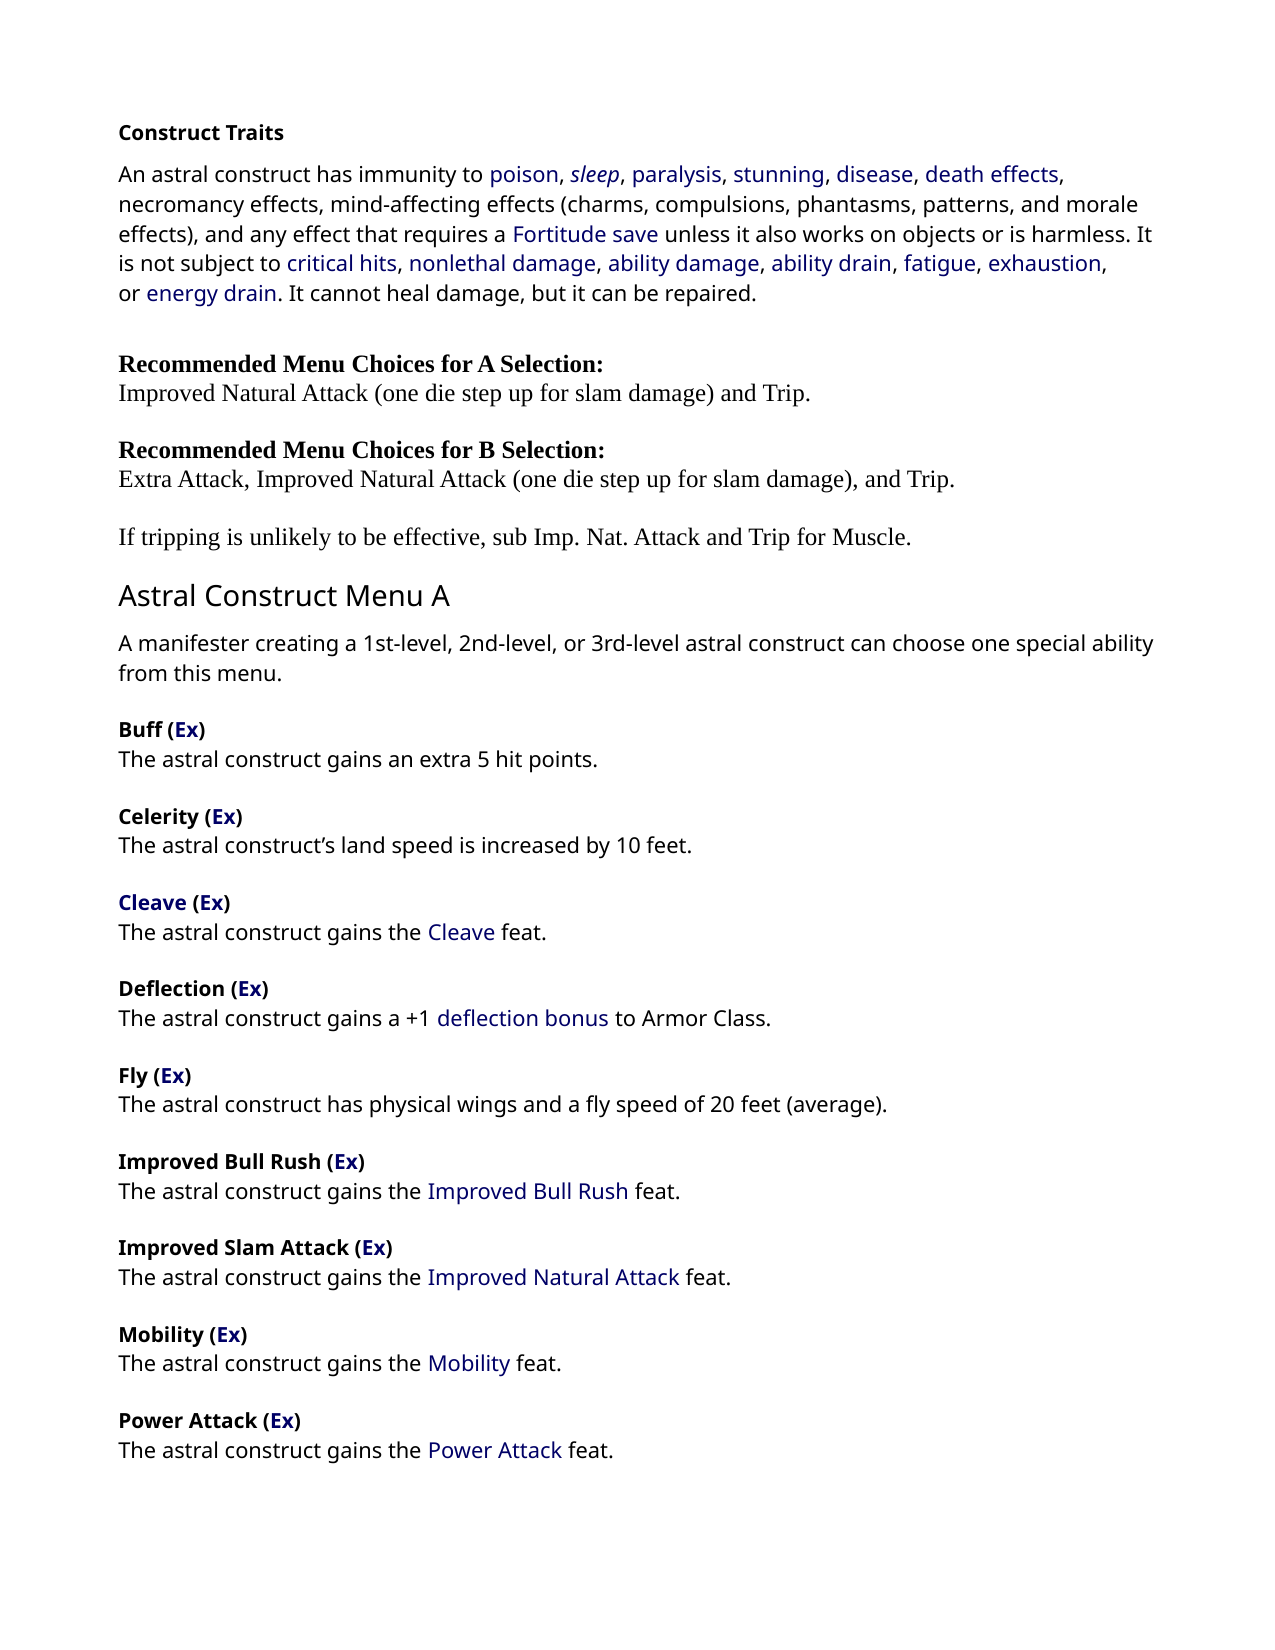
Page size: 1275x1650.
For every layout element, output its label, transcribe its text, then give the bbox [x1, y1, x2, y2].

text Recommended Menu Choices for B Selection: Extra Attack, Improved Natural Attack (one die step up for slam damage), and Trip. [118, 436, 1157, 493]
text The astral construct gains the Cleave feat. [118, 917, 1157, 946]
subtitle Mobility (Ex) [118, 1320, 1157, 1348]
text Recommended Menu Choices for A Selection: Improved Natural Attack (one die step up for slam damage) and Trip. [118, 349, 1157, 407]
text The astral construct gains the Mobility feat. [118, 1348, 1157, 1378]
subtitle Fly (Ex) [118, 1061, 1157, 1089]
text If tripping is unlikely to be effective, sub Imp. Nat. Attack and Trip for Muscle. [118, 522, 1157, 551]
subtitle Deflection (Ex) [118, 974, 1157, 1003]
subtitle Power Attack (Ex) [118, 1406, 1157, 1435]
subtitle Cleave (Ex) [118, 888, 1157, 917]
text The astral construct gains the Power Attack feat. [118, 1435, 1157, 1464]
text The astral construct gains an extra 5 hit points. [118, 744, 1157, 774]
subtitle Improved Slam Attack (Ex) [118, 1233, 1157, 1262]
text The astral construct’s land speed is increased by 10 feet. [118, 830, 1157, 860]
text The astral construct gains a +1 deflection bonus to Armor Class. [118, 1003, 1157, 1033]
text A manifester creating a 1st-level, 2nd-level, or 3rd-level astral construct can choose one special ability from this menu. [118, 628, 1157, 687]
subtitle Improved Bull Rush (Ex) [118, 1147, 1157, 1176]
subtitle Buff (Ex) [118, 715, 1157, 744]
text An astral construct has immunity to poison, sleep, paralysis, stunning, disease, death effects, necromancy effects, mind-affecting effects (charms, compulsions, phantasms, patterns, and morale effects), and any effect that requires a Fortitude save unless it also works on objects or is harmless. It is not subject to critical hits, nonlethal damage, ability damage, ability drain, fatigue, exhaustion, or energy drain. It cannot heal damage, but it can be repaired. [118, 159, 1157, 308]
subtitle Construct Traits [118, 118, 1157, 147]
subtitle Astral Construct Menu A [118, 576, 1157, 615]
text The astral construct gains the Improved Bull Rush feat. [118, 1176, 1157, 1205]
text The astral construct gains the Improved Natural Attack feat. [118, 1262, 1157, 1292]
text The astral construct has physical wings and a fly speed of 20 feet (average). [118, 1089, 1157, 1119]
subtitle Celerity (Ex) [118, 802, 1157, 830]
